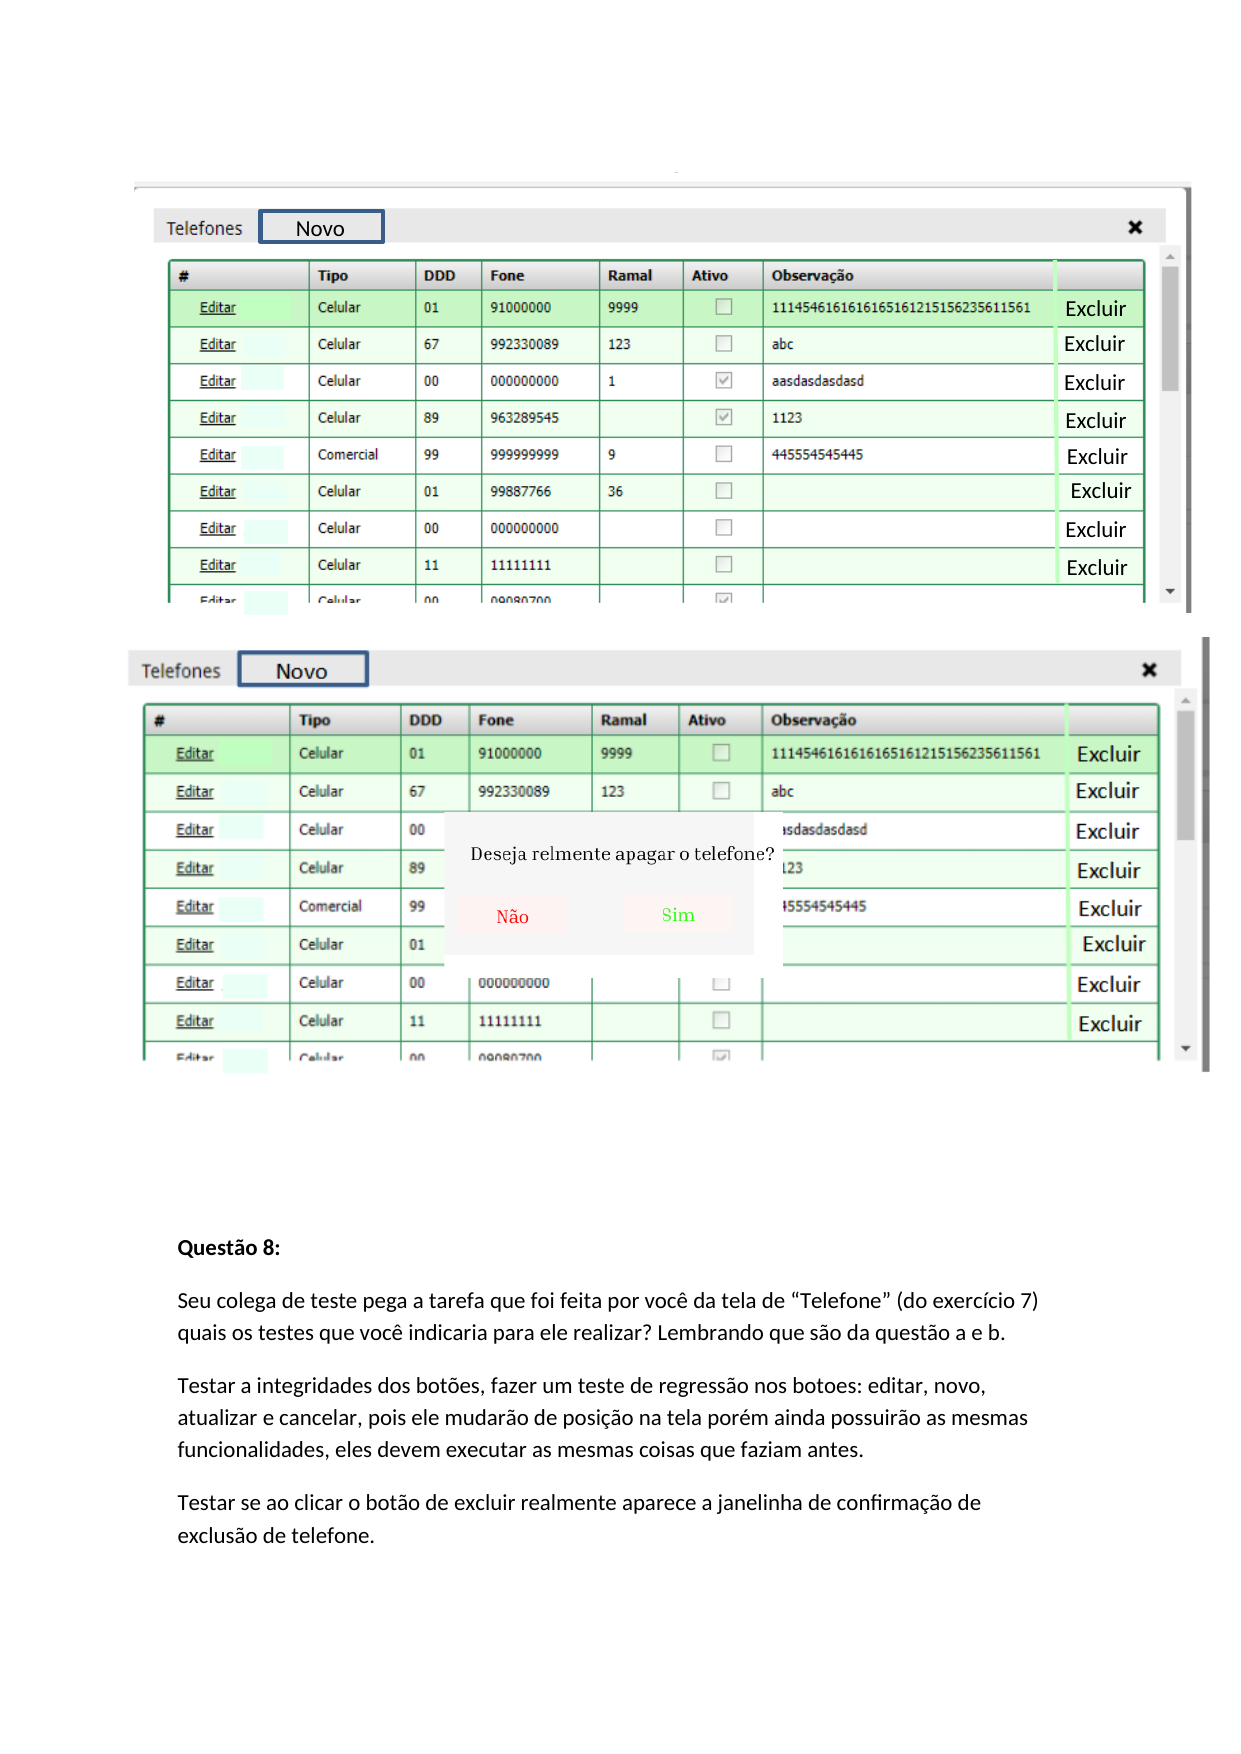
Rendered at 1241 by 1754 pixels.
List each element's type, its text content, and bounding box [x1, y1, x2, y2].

text Seu colega de teste pega a tarefa que foi feita por você da tela de “Telefone” (do exercício 7) quais os testes que você indicaria para ele realizar? Lembrando que são da questão a e b. [177, 1286, 1063, 1346]
text Testar se ao clicar o botão de excluir realmente aparece a janelinha de confirmação de exclusão de telefone. [177, 1488, 1063, 1549]
text Testar a integridades dos botões, fazer um teste de regressão nos botoes: editar, novo, atualizar e cancelar, pois ele mudarão de posição na tela porém ainda possuirão as mesmas funcionalidades, eles devem executar as mesmas coisas que faziam antes. [177, 1371, 1063, 1463]
text Questão 8: [177, 1233, 1063, 1261]
picture [134, 172, 1192, 613]
picture [101, 637, 1212, 1074]
